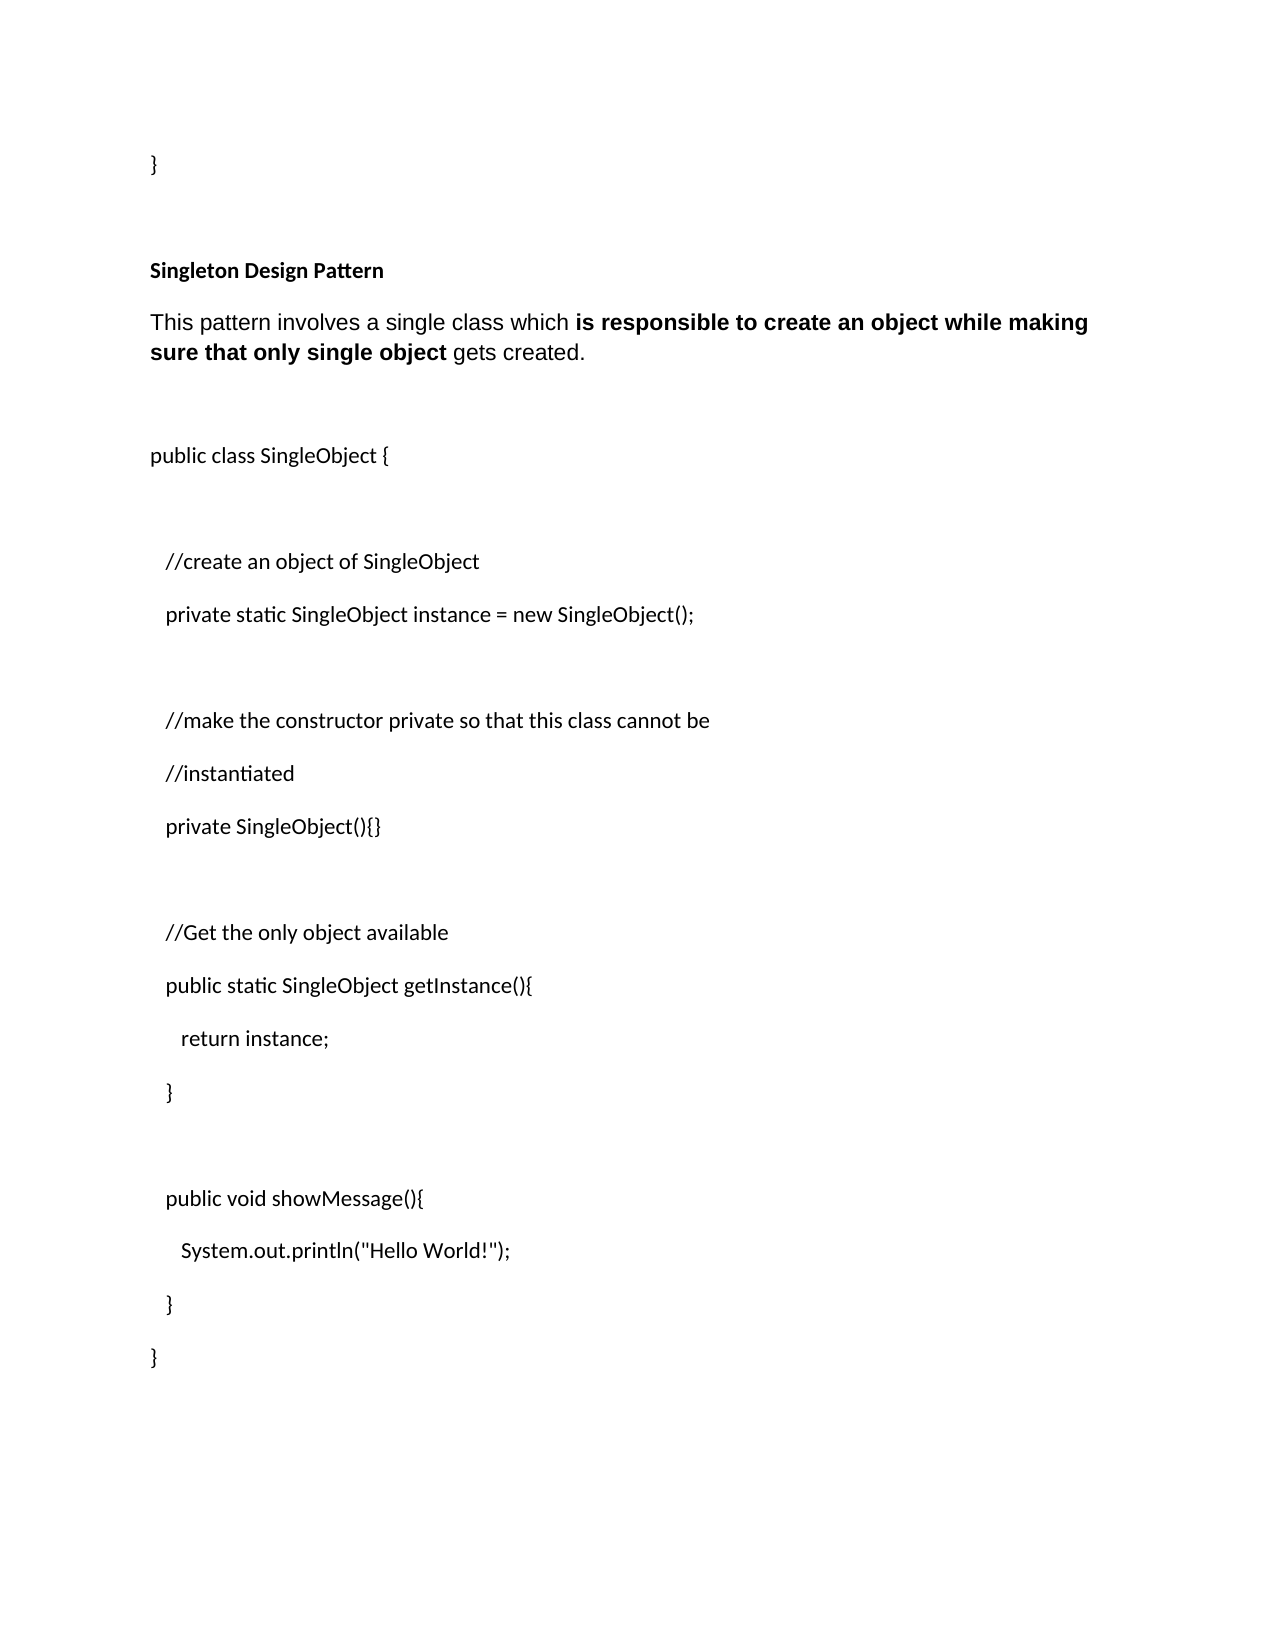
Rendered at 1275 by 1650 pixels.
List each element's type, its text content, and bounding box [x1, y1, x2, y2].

text System.out.println("Hello World!"); [150, 1237, 1125, 1265]
text //create an object of SingleObject [150, 547, 1125, 575]
text private static SingleObject instance = new SingleObject(); [150, 600, 1125, 628]
text public static SingleObject getInstance(){ [150, 972, 1125, 999]
text //make the constructor private so that this class cannot be [150, 706, 1125, 734]
text private SingleObject(){} [150, 812, 1125, 841]
text return instance; [150, 1024, 1125, 1053]
text Singleton Design Pattern [150, 256, 1125, 284]
text } [150, 1290, 1125, 1318]
text } [150, 1343, 1125, 1371]
text } [150, 150, 1125, 178]
text This pattern involves a single class which is responsible to create an object while making sure that only single object gets created. [150, 309, 1125, 366]
text //instantiated [150, 759, 1125, 787]
text public class SingleObject { [150, 441, 1125, 469]
text public void showMessage(){ [150, 1184, 1125, 1212]
text } [150, 1078, 1125, 1106]
text //Get the only object available [150, 918, 1125, 947]
